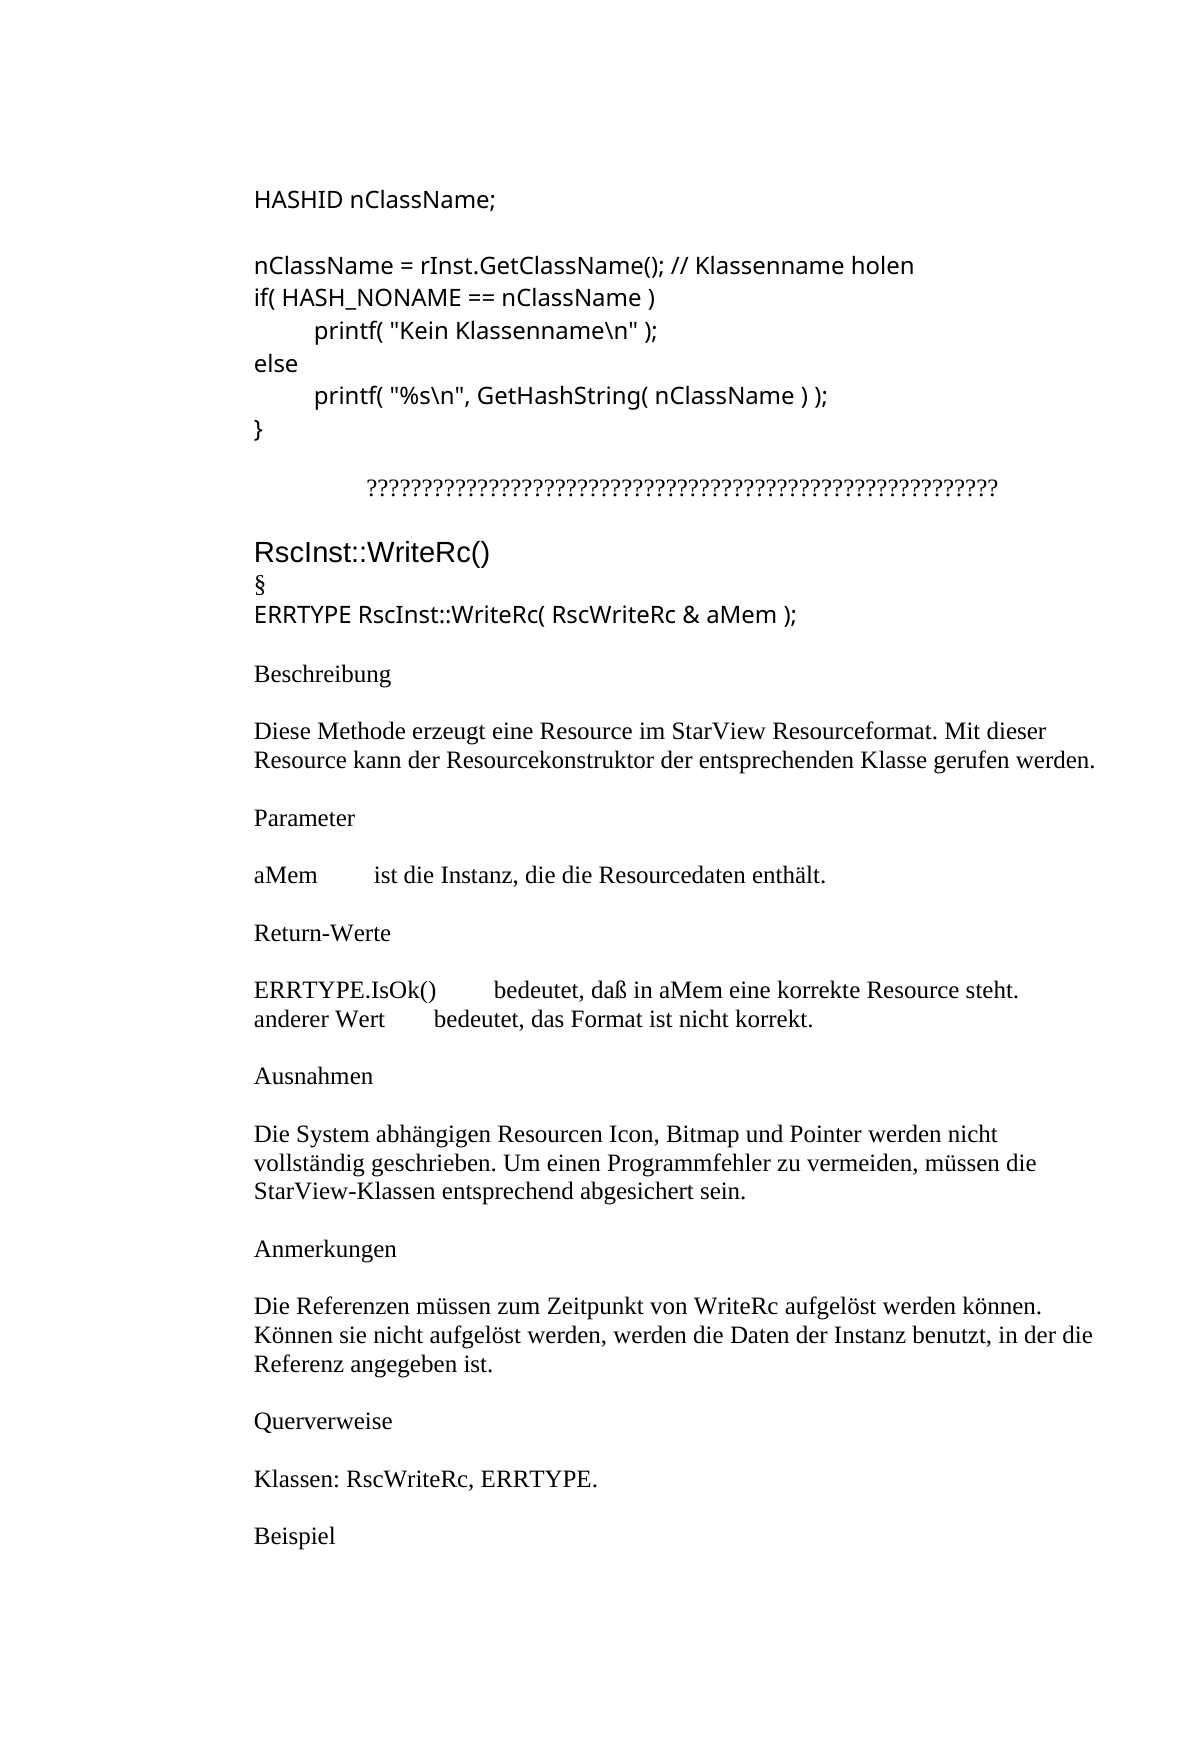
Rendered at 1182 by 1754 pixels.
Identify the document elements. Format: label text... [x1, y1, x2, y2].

text Ausnahmen [254, 1061, 1110, 1090]
list else [254, 346, 1110, 379]
text Anmerkungen [254, 1234, 1110, 1263]
list printf( "Kein Klassenname\n" ); [254, 314, 1110, 346]
list if( HASH_NONAME == nClassName ) [254, 281, 1110, 314]
text Beschreibung [254, 659, 1110, 688]
subtitle RscInst::WriteRc() [254, 535, 1110, 569]
text Return-Werte [254, 918, 1110, 946]
text Beispiel [254, 1521, 1110, 1550]
text Die System abhängigen Resourcen Icon, Bitmap und Pointer werden nicht vollständig geschrieben. Um einen Programmfehler zu vermeiden, müssen die StarView-Klassen entsprechend abgesichert sein. [254, 1119, 1110, 1205]
list nClassName = rInst.GetClassName(); // Klassenname holen [254, 248, 1110, 281]
list } [254, 412, 1110, 444]
text Die Referenzen müssen zum Zeitpunkt von WriteRc aufgelöst werden können. Können sie nicht aufgelöst werden, werden die Daten der Instanz benutzt, in der die Referenz angegeben ist. [254, 1291, 1110, 1378]
list ERRTYPE RscInst::WriteRc( RscWriteRc & aMem ); [254, 597, 1110, 630]
text Querverweise [254, 1406, 1110, 1435]
text ERRTYPE.IsOk() bedeutet, daß in aMem eine korrekte Resource steht. [254, 975, 1110, 1004]
text Diese Methode erzeugt eine Resource im StarView Resourceformat. Mit dieser Resource kann der Resourcekonstruktor der entsprechenden Klasse gerufen werden. [254, 716, 1110, 774]
text Klassen: RscWriteRc, ERRTYPE. [254, 1464, 1110, 1493]
list HASHID nClassName; [254, 183, 1110, 216]
text Parameter [254, 803, 1110, 831]
text § [254, 569, 1110, 597]
list printf( "%s\n", GetHashString( nClassName ) ); [254, 379, 1110, 412]
text aMem ist die Instanz, die die Resourcedaten enthält. [254, 860, 1110, 889]
text anderer Wert bedeutet, das Format ist nicht korrekt. [254, 1004, 1110, 1033]
text ????????????????????????????????????????????????????????? [254, 473, 1110, 502]
